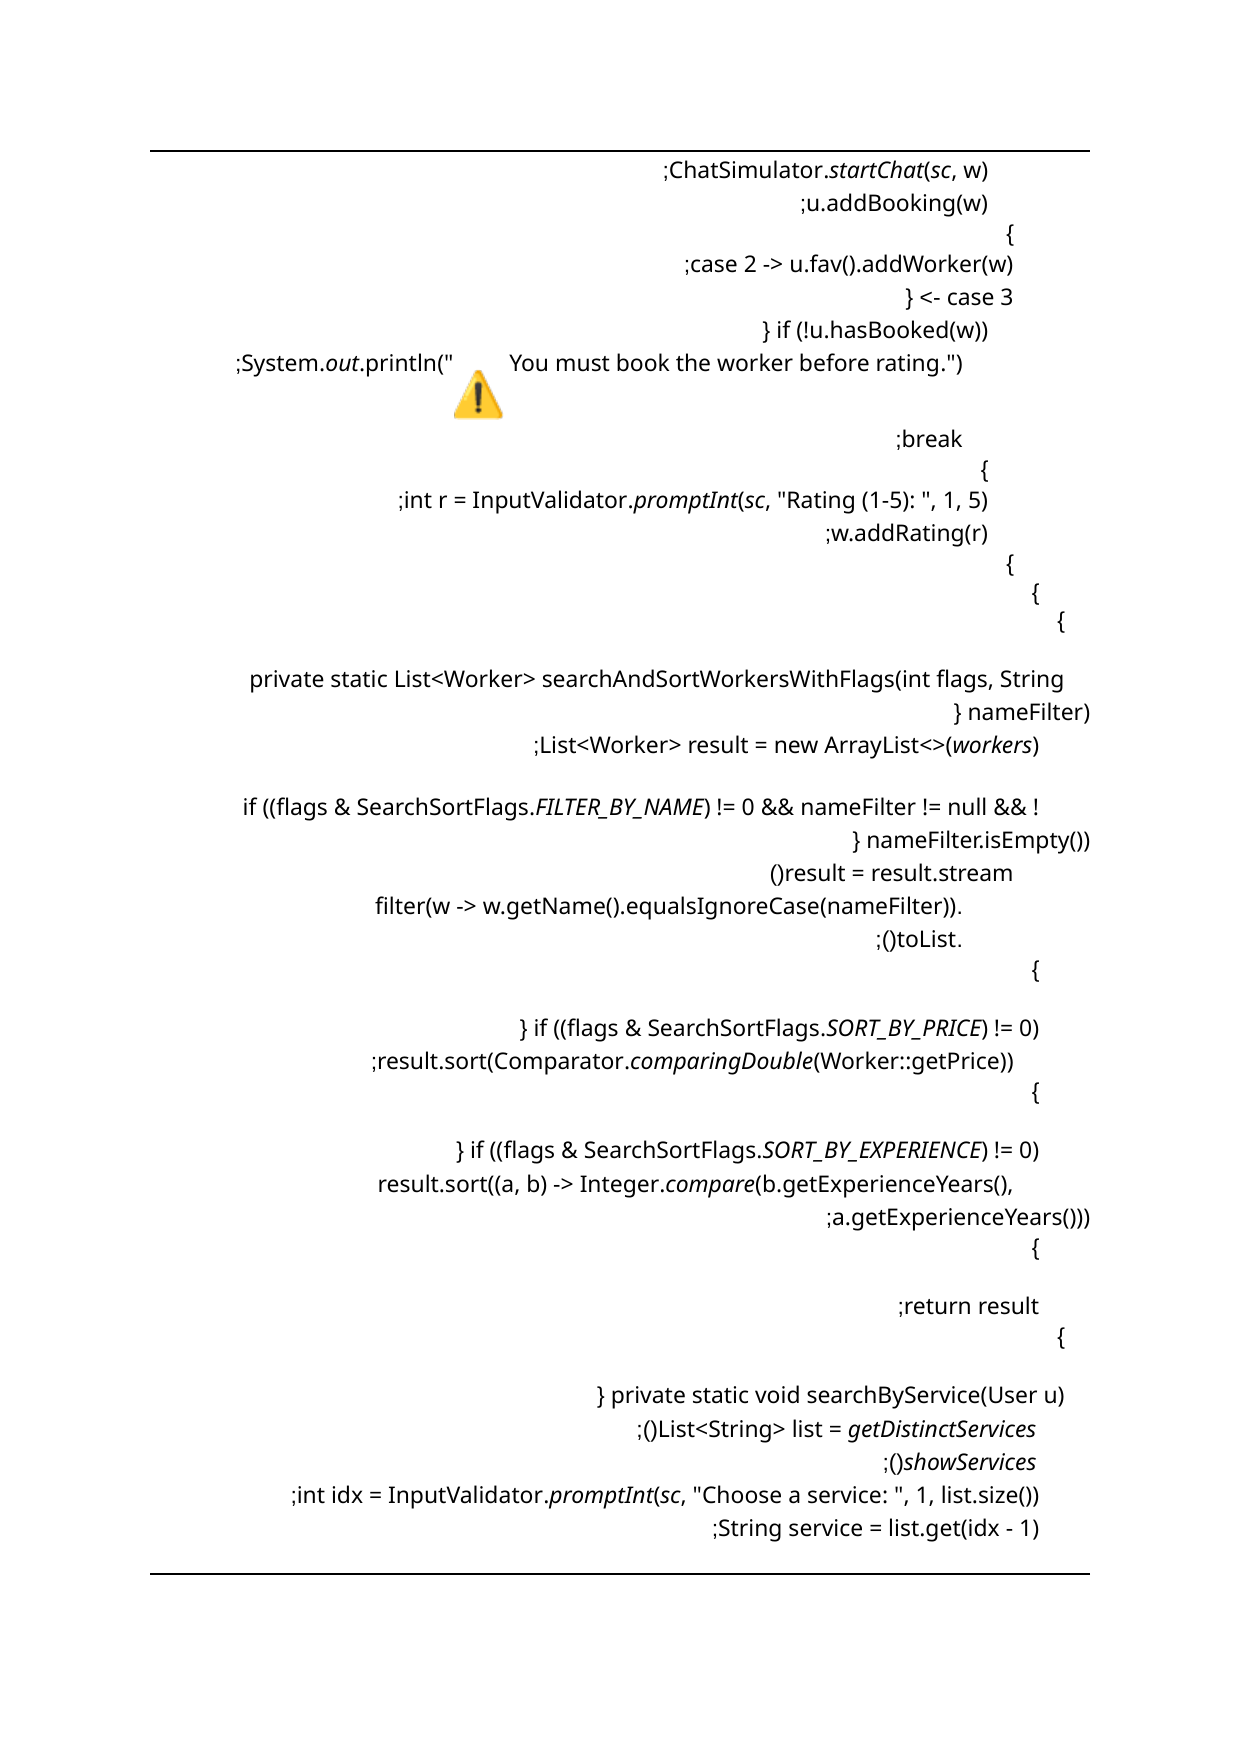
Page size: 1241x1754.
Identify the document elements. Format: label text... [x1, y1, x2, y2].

text package quickcall; import java.util.*; // Scanner, ArrayList, List, Locale, Comparator import java.io.*; // File, PrintWriter, IOException public class Main { private static final Scanner sc = new Scanner(System.in); private static final ArrayList<Worker> workers = new ArrayList<>(); private static final ArrayList<User> users = new ArrayList<>(); private static final String SAVE_FILE = "saved_user.txt"; private static User currentUser = null; // Flags for search and sort public static class SearchSortFlags { public static final int SORT_BY_PRICE = 1; // 0001 public static final int SORT_BY_EXPERIENCE = 2; // 0010 public static final int FILTER_BY_NAME = 4; // 0100 } public static void main(String[] args) { Locale.setDefault(Locale.US); System.out.println(" Welcome to Quick Call!"); System.out.println(" This service is for Jerusalem residents only."); initSampleData(); boolean loaded = loadUser(); if (!loaded) { // لو ما تم تحميل حساب محفوظ أو رفض المستخدم الحساب المحفوظ String userName; while (true) { System.out.print("Enter your name: "); userName = sc.nextLine().trim(); if (userName.matches("[a-zA-Z ]+")) break; System.out.println(" Name must contain letters only."); } System.out.print("Enter your phone number: "); String phone = sc.nextLine().trim(); currentUser = new User(userName, phone); users.add(currentUser); System.out.print("Save this account for future use? 1-Yes / 2-No: "); if (sc.nextLine().trim().equals("1")) { try (PrintWriter out = new PrintWriter(SAVE_FILE)) { out.println(userName); out.println(phone); System.out.println(" Account saved successfully."); } catch (IOException e) { System.out.println(" Error saving account."); } } } while (true) { System.out.println("\n1-Worker 2-User 3-Exit "); String choice = InputValidator.promptNonEmpty(sc, "Choose: "); switch (choice) { case "1" -> registerWorker(); case "2" -> userFlow(); case "3" -> { System.out.println(" Goodbye!"); return; } default -> System.out.println(" Invalid choice."); } } } private static boolean loadUser() { File f = new File(SAVE_FILE); if (!f.exists()) return false; try (Scanner file = new Scanner(f)) { String name = file.nextLine(); String phone = file.nextLine(); System.out.printf("\nSaved account found for %s. Use it? 1-Yes / 2-No: ", name); if (sc.nextLine().trim().equals("1")) { currentUser = new User(name, phone); users.add(currentUser); return true; } } catch (Exception ignored) {} return false; } private static void registerWorker() { System.out.println("\n Register a new worker"); String n = InputValidator.promptNonEmpty(sc, "Name: "); String p = InputValidator.promptPhone10(sc, "Phone (10 digits): "); List<String> serviceTypes = getDistinctServices(); System.out.println("Choose a service type:"); for (int i = 0; i < serviceTypes.size(); i++) { System.out.println((i + 1) + ". " + serviceTypes.get(i)); } System.out.println((serviceTypes.size() + 1) + ". Another service"); int choice; while (true) { choice = InputValidator.promptInt(sc, "Enter your choice (number): ", 1, serviceTypes.size() + 1); if (choice >= 1 && choice <= serviceTypes.size() + 1) break; System.out.println(" Invalid choice. Try again."); } String s; if (choice == serviceTypes.size() + 1) { s = InputValidator.promptNonEmpty(sc, "Enter the new service type: "); } else { s = serviceTypes.get(choice - 1); } double pr = InputValidator.promptDouble(sc, "Price (₪): ", 1, 10_000); int exp = InputValidator.promptInt(sc, "Years of experience: ", 0, 100); // New workers do NOT have rating by default (false) workers.add(new Worker(n, p, s, pr, exp, true)); // isNewWorker = true for "new" emoji System.out.println(" Worker added."); } private static void userFlow() { if (currentUser == null) { System.out.println("\n Register as a user"); String n; while (true) { n = InputValidator.promptNonEmpty(sc, "Name: "); if (n.matches("[a-zA-Z ]+")) break; System.out.println(" Name must contain letters only."); } String p = InputValidator.promptPhone10(sc, "Phone (10 digits): "); currentUser = new User(n, p); users.add(currentUser); System.out.print("Save this account for future use? 1-Yes / 2-No: "); if (sc.nextLine().trim().equals("1")) { try (PrintWriter out = new PrintWriter(SAVE_FILE)) { out.println(n); out.println(p); System.out.println(" Account saved successfully."); } catch (IOException e) { System.out.println(" Error saving account."); } } } while (true) { System.out.println(""" \n1-View Services 2-Search by Service 3-Search by Name 4-Sort Workers 5-Add to Favorites 6-Show Favorites 7-Book Worker 8-Rate Worker 9-Show Worker Ratings 10-Search History 11-Back"""); String op = InputValidator.promptNonEmpty(sc, "Choose: "); switch (op) { case "1" -> showServices(); case "2" -> searchByService(currentUser); case "3" -> searchByName(currentUser); case "4" -> sortWorkers(); case "5" -> addToFav(currentUser); case "6" -> currentUser.fav().show(); case "7" -> book(); case "8" -> rate(); case "9" -> showRatings(); case "10" -> currentUser.showHistory(); case "11" -> { return; } default -> System.out.println(" Invalid choice."); } } } private static void showServices() { List<String> services = getDistinctServices(); System.out.println("\n Available Services:"); for (int i = 0; i < services.size(); i++) System.out.printf(Locale.US, "%d- %s%n", i + 1, services.get(i)); } private static List<String> getDistinctServices() { return workers.stream() .map(Worker::getServiceType) .distinct() .toList(); } private static void showWorkersNumbered(List<Worker> list) { for (int i = 0; i < list.size(); i++) System.out.printf(Locale.US, "%d- %s%n", i + 1, list.get(i)); } private static void chooseWorkerAction(User u, List<Worker> list) { showWorkersNumbered(list); int act = InputValidator.promptInt(sc, """ Choose an action: 1-Book 2-Add to Favorites 3-Rate 4-Back > """, 1, 4); if (act == 4) return; int idx = InputValidator.promptInt(sc, "Choose worker number: ", 1, list.size()); Worker w = list.get(idx - 1); switch (act) { case 1 -> { ChatSimulator.startChat(sc, w); u.addBooking(w); } case 2 -> u.fav().addWorker(w); case 3 -> { if (!u.hasBooked(w)) { System.out.println(" You must book the worker before rating."); break; } int r = InputValidator.promptInt(sc, "Rating (1-5): ", 1, 5); w.addRating(r); } } } private static List<Worker> searchAndSortWorkersWithFlags(int flags, String nameFilter) { List<Worker> result = new ArrayList<>(workers); if ((flags & SearchSortFlags.FILTER_BY_NAME) != 0 && nameFilter != null && !nameFilter.isEmpty()) { result = result.stream() .filter(w -> w.getName().equalsIgnoreCase(nameFilter)) .toList(); } if ((flags & SearchSortFlags.SORT_BY_PRICE) != 0) { result.sort(Comparator.comparingDouble(Worker::getPrice)); } if ((flags & SearchSortFlags.SORT_BY_EXPERIENCE) != 0) { result.sort((a, b) -> Integer.compare(b.getExperienceYears(), a.getExperienceYears())); } return result; } private static void searchByService(User u) { List<String> list = getDistinctServices(); showServices(); int idx = InputValidator.promptInt(sc, "Choose a service: ", 1, list.size()); String service = list.get(idx - 1); u.addSearch("Service: " + service); List<Worker> filtered = workers.stream() .filter(w -> w.getServiceType().equalsIgnoreCase(service)) .toList(); if (filtered.isEmpty()) { System.out.println(" No matching workers found."); return; } chooseWorkerAction(u, filtered); } private static void searchByName(User u) { String n = InputValidator.promptNonEmpty(sc, "Worker name: "); u.addSearch("Name: " + n); int flags = SearchSortFlags.FILTER_BY_NAME; List<Worker> filtered = searchAndSortWorkersWithFlags(flags, n); if (filtered.isEmpty()) System.out.println(" Not found."); else chooseWorkerAction(u, filtered); } private static void sortWorkers() { System.out.println("\nSort workers by service separately:"); List<String> services = getDistinctServices(); System.out.println("Sort by: 1-Price | 2-Experience"); String c = InputValidator.promptNonEmpty(sc, "Choose sorting criteria: "); int flags = 0; if (c.equals("1")) flags = SearchSortFlags.SORT_BY_PRICE; else if (c.equals("2")) flags = SearchSortFlags.SORT_BY_EXPERIENCE; else { System.out.println(" Invalid option."); return; } for (String service : services) { System.out.println("\n Service: " + service); List<Worker> filtered = workers.stream() .filter(w -> w.getServiceType().equalsIgnoreCase(service)) .toList(); filtered = sortListWithFlags(filtered, flags); filtered.forEach(System.out::println); } } private static List<Worker> sortListWithFlags(List<Worker> list, int flags) { List<Worker> sorted = new ArrayList<>(list); if ((flags & SearchSortFlags.SORT_BY_PRICE) != 0) { sorted.sort(Comparator.comparingDouble(Worker::getPrice)); } if ((flags & SearchSortFlags.SORT_BY_EXPERIENCE) != 0) { sorted.sort((a, b) -> Integer.compare(b.getExperienceYears(), a.getExperienceYears())); } return sorted; } private static void addToFav(User u) { String t = InputValidator.promptNonEmpty(sc, "Add: 1-Service | 2-Worker: "); if (t.equals("1")) { String s = InputValidator.promptNonEmpty(sc, "Service name: "); u.fav().addService(s); } else if (t.equals("2")) { String n = InputValidator.promptNonEmpty(sc, "Worker name: "); workers.stream() .filter(w -> w.getName().equalsIgnoreCase(n)) .findFirst() .ifPresentOrElse(u.fav()::addWorker, () -> System.out.println(" Not found.")); } else System.out.println(" Invalid option."); } private static void book() { String n = InputValidator.promptNonEmpty(sc, "Worker to book: "); workers.stream() .filter(w -> w.getName().equalsIgnoreCase(n)) .findFirst() .ifPresentOrElse(w -> { ChatSimulator.startChat(sc, w); currentUser.addBooking(w); }, () -> System.out.println(" Not found.")); } private static void rate() { String n = InputValidator.promptNonEmpty(sc, "Worker to rate: "); workers.stream() .filter(w -> w.getName().equalsIgnoreCase(n)) .findFirst() .ifPresentOrElse(w -> { if (!currentUser.hasBooked(w)) { System.out.println(" You must book the worker before rating."); return; } int r = InputValidator.promptInt(sc, "Rating (1-5): ", 1, 5); w.addRating(r); }, () -> System.out.println(" Not found.")); } private static void showRatings() { String n = InputValidator.promptNonEmpty(sc, "Worker name: "); workers.stream() .filter(w -> w.getName().equalsIgnoreCase(n)) .findFirst() .ifPresentOrElse(Worker::showRatings, () -> System.out.println(" Not found.")); } private static void initSampleData() { // Adding initial workers with default rating = 5 (for example) workers.addAll(List.of( new Worker("Yoav", "0501234567", "Electrician", 150.0, 5, true), new Worker("Daniel", "0509999999", "Electrician", 130.0, 4, true), new Worker("Gadi", "0511111111", "Electrician", 140.0, 6, true), new Worker("Liron", "0533333333", "Electrician", 200.0, 7, true), new Worker("Noam", "0544444444", "Mechanic", 190.0, 6, true), new Worker("Alkanah", "0555555555", "Mechanic", 180.0, 5, true), new Worker("Lior", "0566666666", "Mechanic", 170.0, 4, true), new Worker("Gilad", "0577777777", "Mechanic", 160.0, 3, true), new Worker("Shira", "0588888888", "Cleaner", 100.0, 3, true), new Worker("Tamar", "0599999999", "Cleaner", 110.0, 4, true), new Worker("Yael", "0522222222", "Cleaner", 95.0, 2, true), new Worker("Hadas", "0523333333", "Cleaner", 105.0, 5, true), new Worker("Itay", "0524444444", "Carpenter", 170.0, 4, true), new Worker("Bar", "0525555555", "Carpenter", 180.0, 6, true), new Worker("Alon", "0526666666", "Carpenter", 175.0, 5, true), new Worker("Gal", "0527777777", "Carpenter", 165.0, 3, true) )); } } [150, 152, 1090, 1573]
